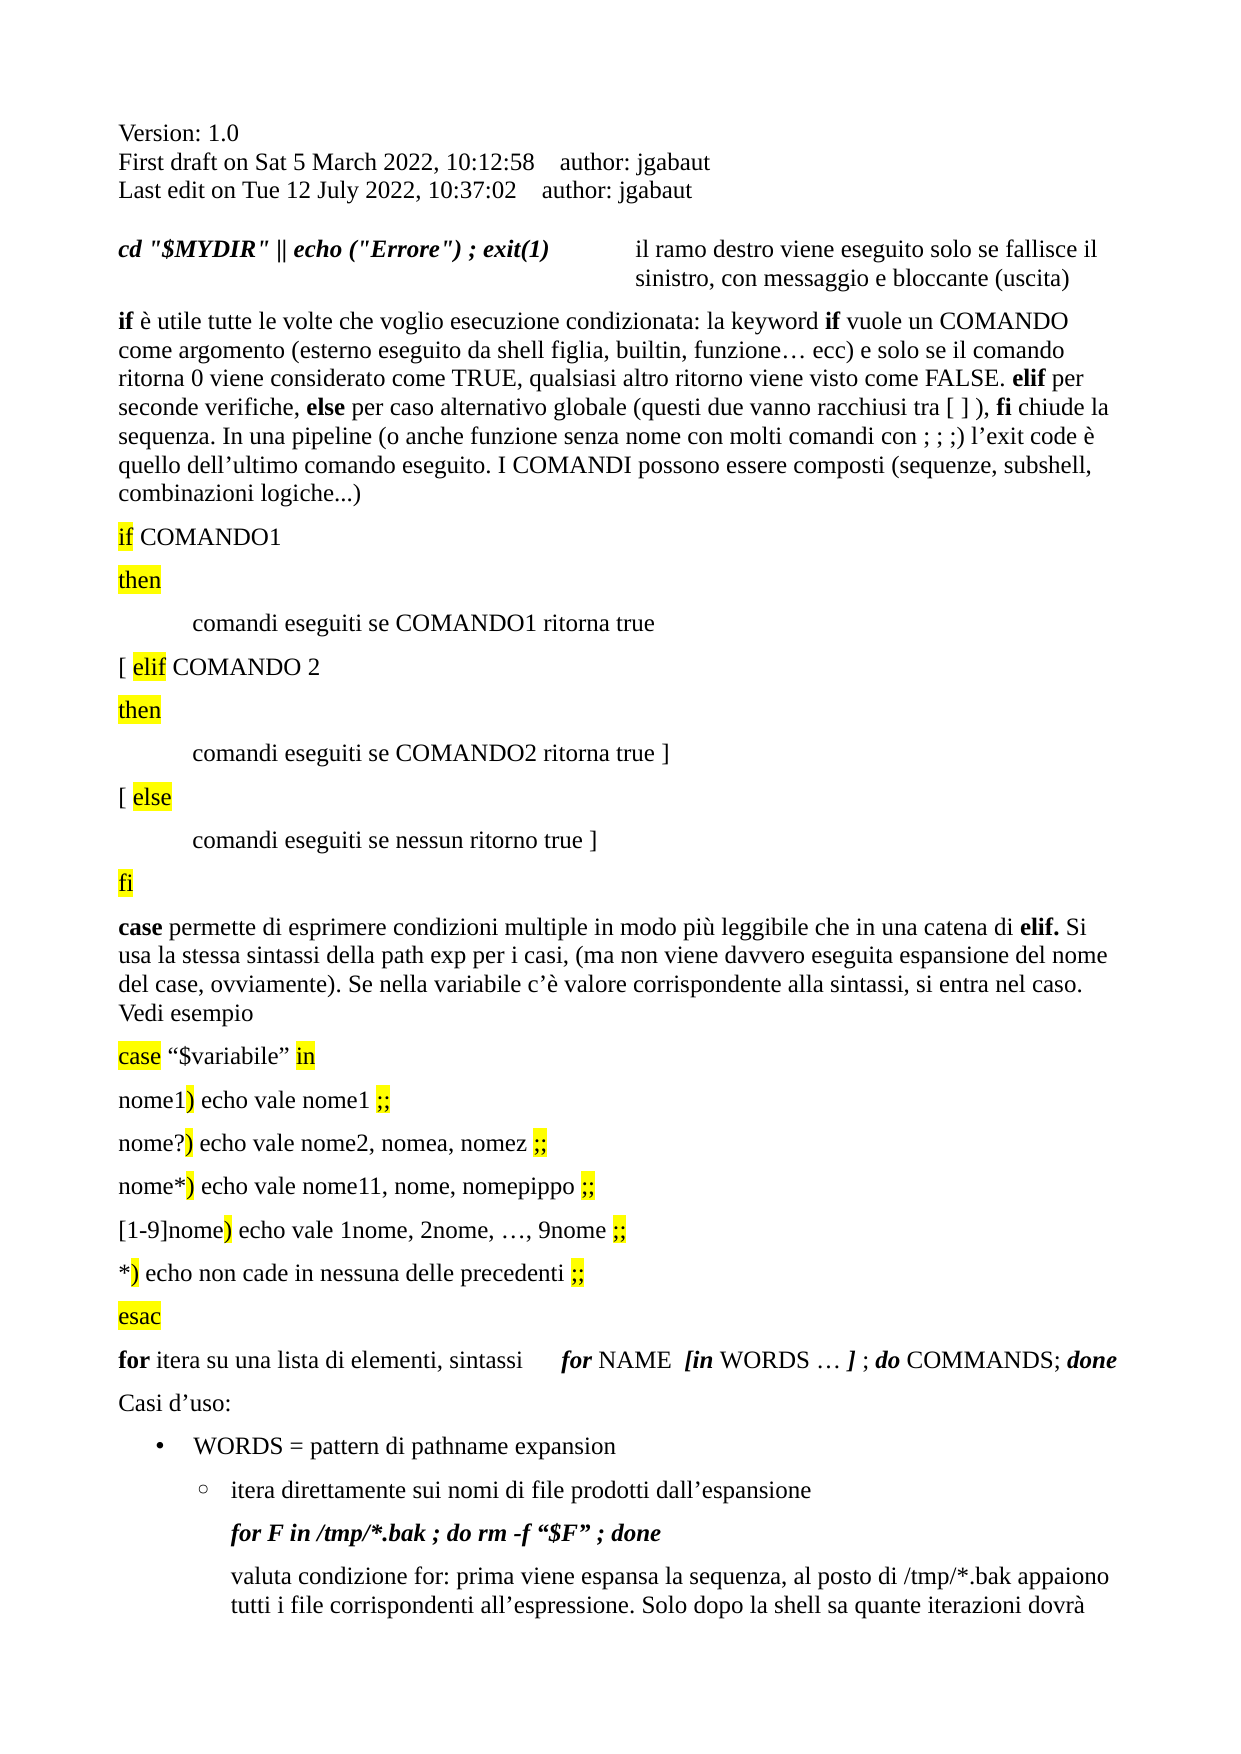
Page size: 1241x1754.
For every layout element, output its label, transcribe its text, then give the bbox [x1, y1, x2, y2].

text comandi eseguiti se nessun ritorno true ] [118, 825, 1122, 854]
text comandi eseguiti se COMANDO2 ritorna true ] [118, 738, 1122, 767]
text [1-9]nome) echo vale 1nome, 2nome, …, 9nome ;; [118, 1215, 1122, 1243]
text then [118, 695, 1122, 724]
text *) echo non cade in nessuna delle precedenti ;; [118, 1258, 1122, 1287]
text for itera su una lista di elementi, sintassi for NAME [in WORDS … ] ; do COMMANDS; done [118, 1345, 1122, 1373]
text nome*) echo vale nome11, nome, nomepippo ;; [118, 1171, 1122, 1200]
list WORDS = pattern di pathname expansion [156, 1431, 1122, 1460]
text if è utile tutte le volte che voglio esecuzione condizionata: la keyword if vuole un COMANDO come argomento (esterno eseguito da shell figlia, builtin, funzione… ecc) e solo se il comando ritorna 0 viene considerato come TRUE, qualsiasi altro ritorno viene visto come FALSE. elif per seconde verifiche, else per caso alternativo globale (questi due vanno racchiusi tra [ ] ), fi chiude la sequenza. In una pipeline (o anche funzione senza nome con molti comandi con ; ; ;) l’exit code è quello dell’ultimo comando eseguito. I COMANDI possono essere composti (sequenze, subshell, combinazioni logiche...) [118, 306, 1122, 507]
list itera direttamente sui nomi di file prodotti dall’espansione [193, 1475, 1122, 1503]
text case permette di esprimere condizioni multiple in modo più leggibile che in una catena di elif. Si usa la stessa sintassi della path exp per i casi, (ma non viene davvero eseguita espansione del nome del case, ovviamente). Se nella variabile c’è valore corrispondente alla sintassi, si entra nel caso. Vedi esempio [118, 912, 1122, 1027]
text if COMANDO1 [118, 522, 1122, 551]
text comandi eseguiti se COMANDO1 ritorna true [118, 608, 1122, 637]
text case “$variabile” in [118, 1041, 1122, 1070]
text [ else [118, 782, 1122, 811]
text nome1) echo vale nome1 ;; [118, 1085, 1122, 1113]
text fi [118, 868, 1122, 897]
list valuta condizione for: prima viene espansa la sequenza, al posto di /tmp/*.bak appaiono tutti i file corrispondenti all’espressione. Solo dopo la shell sa quante iterazioni dovrà [193, 1561, 1122, 1619]
text then [118, 565, 1122, 594]
text cd "$MYDIR" || echo ("Errore") ; exit(1) il ramo destro viene eseguito solo se fallisce il sinistro, con messaggio e bloccante (uscita) [118, 234, 1122, 291]
text Casi d’uso: [118, 1388, 1122, 1417]
text nome?) echo vale nome2, nomea, nomez ;; [118, 1128, 1122, 1157]
text [ elif COMANDO 2 [118, 652, 1122, 681]
list for F in /tmp/*.bak ; do rm -f “$F” ; done [193, 1518, 1122, 1547]
text esac [118, 1301, 1122, 1330]
